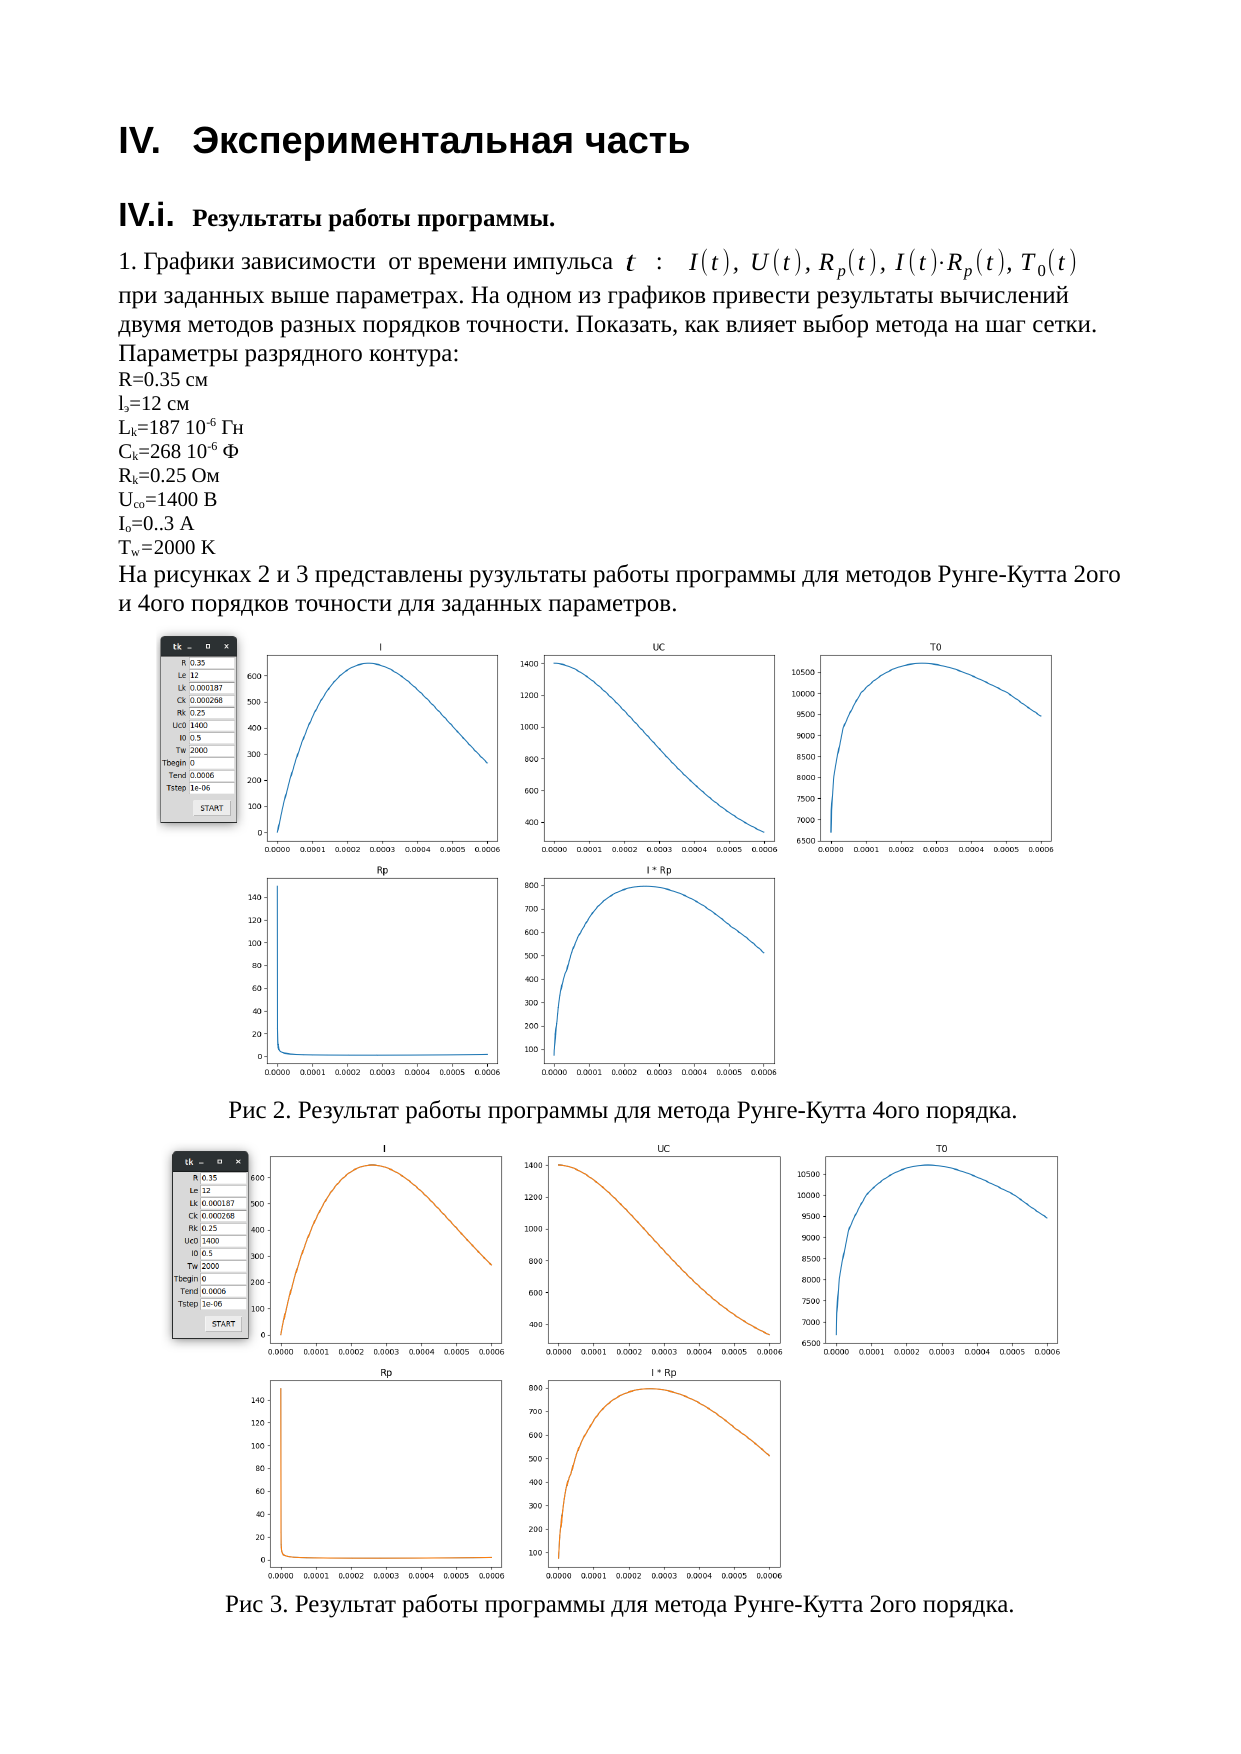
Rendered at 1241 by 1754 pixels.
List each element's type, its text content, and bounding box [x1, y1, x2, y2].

text Tw=2000 K [118, 535, 1122, 559]
text Rk=0.25 Ом [118, 463, 1122, 487]
text lэ=12 см [118, 391, 1122, 415]
text 1. Графики зависимости от времени импульса : при заданных выше параметрах. На одном из графиков привести результаты вычислений двумя методов разных порядков точности. Показать, как влияет выбор метода на шаг сетки. [118, 246, 1122, 338]
subtitle Результаты работы программы. [118, 195, 1122, 234]
table_header Рис 2. Результат работы программы для метода Рунге-Кутта 4ого порядка. [118, 617, 1128, 1130]
table_cell Рис 3. Результат работы программы для метода Рунге-Кутта 2ого порядка. [118, 1130, 1128, 1623]
text Uco=1400 В [118, 487, 1122, 511]
picture [161, 1135, 1085, 1589]
text На рисунках 2 и 3 представлены рузультаты работы программы для методов Рунге-Кутта 2ого и 4ого порядков точности для заданных параметров. [118, 559, 1122, 617]
text R=0.35 см [118, 367, 1122, 391]
text Lk=187 10-6 Гн [118, 415, 1122, 439]
text Параметры разрядного контура: [118, 338, 1122, 367]
text Io=0..3 A [118, 511, 1122, 535]
text Ck=268 10-6 Ф [118, 439, 1122, 463]
subtitle Экспериментальная часть [118, 118, 1122, 162]
picture [156, 622, 1090, 1096]
